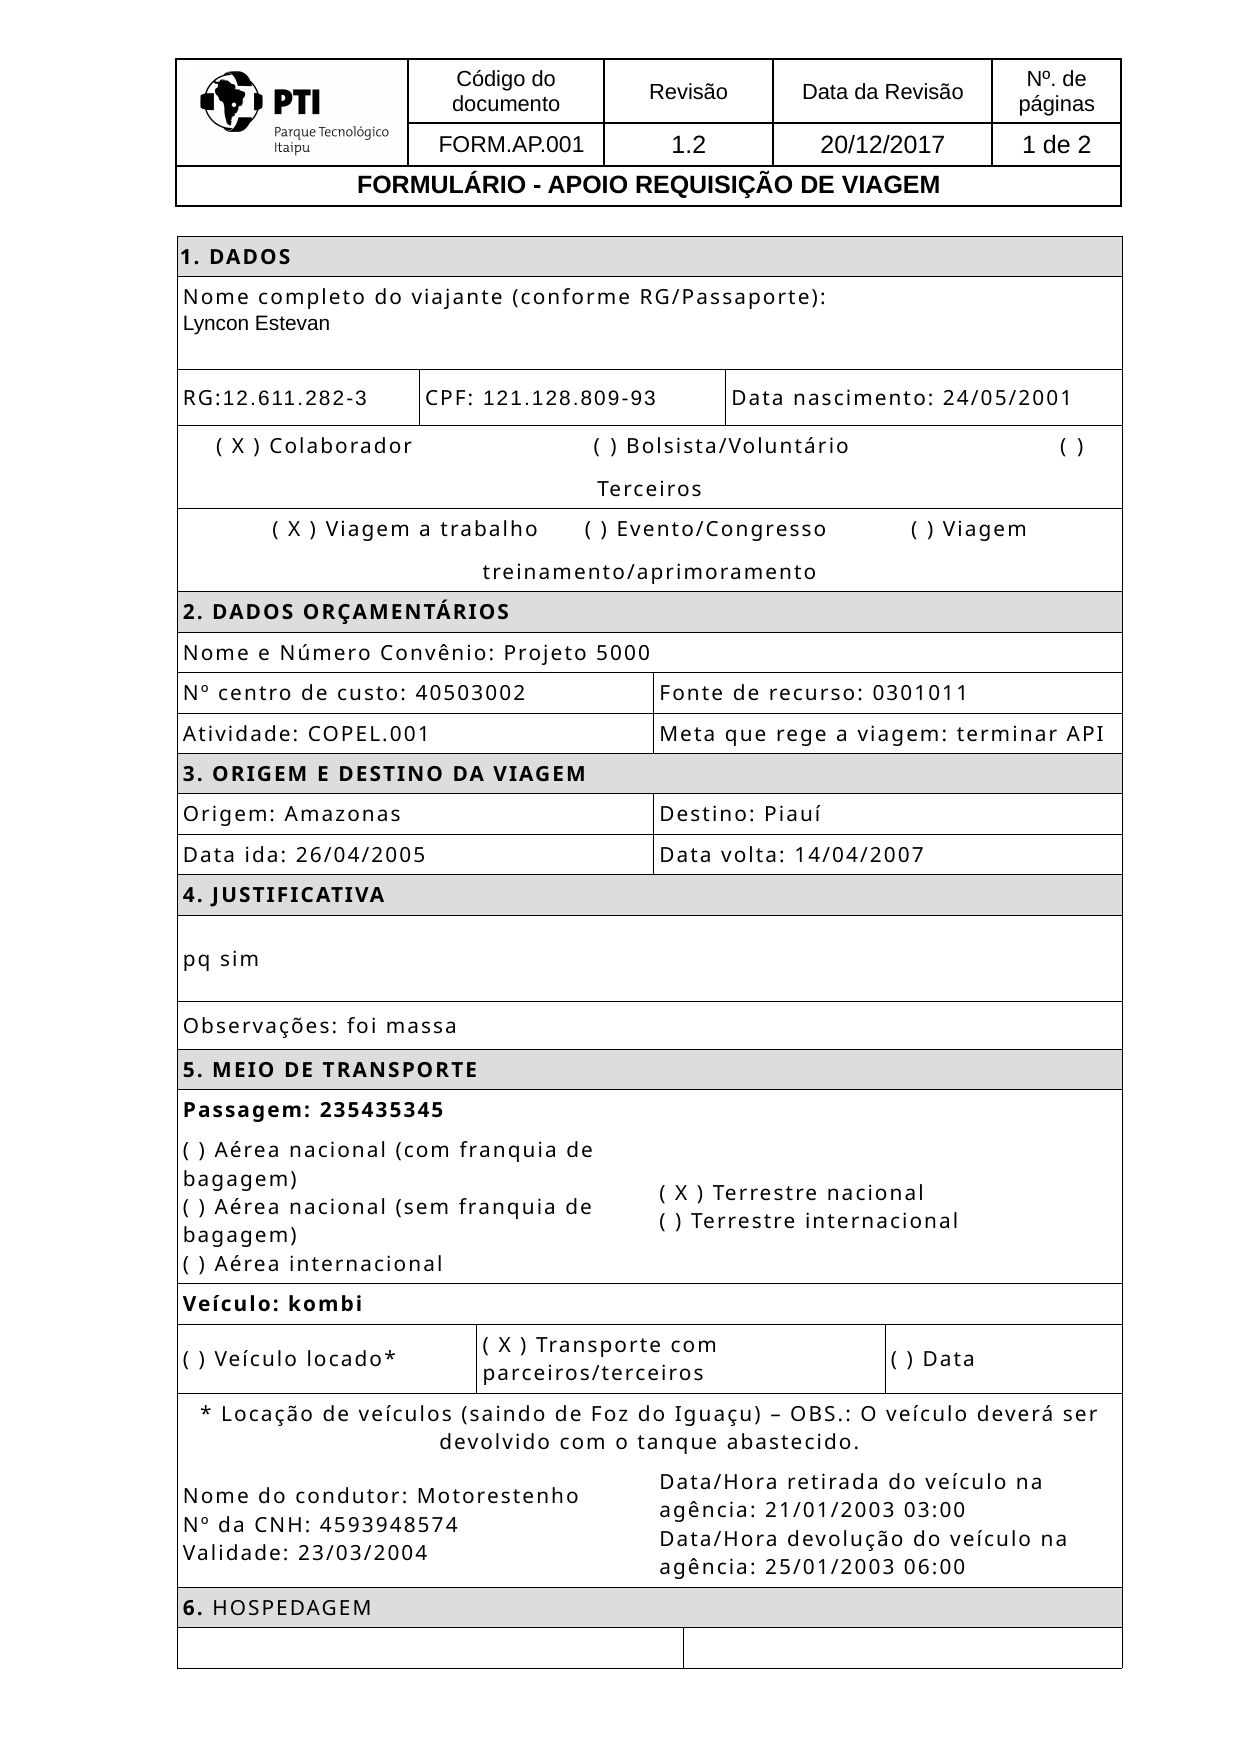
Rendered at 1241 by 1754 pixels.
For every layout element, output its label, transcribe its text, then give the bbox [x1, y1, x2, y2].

table_cell Fonte de recurso: 0301011 [654, 673, 1122, 712]
table_cell Nome do condutor: Motorestenho Nº da CNH: 4593948574 Validade: 23/03/2004 [178, 1461, 653, 1587]
table_cell Meta que rege a viagem: terminar API [654, 714, 1122, 753]
table_cell Data/Hora retirada do veículo na agência: 21/01/2003 03:00 Data/Hora devolução do veículo na agência: 25/01/2003 06:00 [654, 1461, 1122, 1587]
table_cell ( X ) Viagem a trabalho ( ) Evento/Congresso ( ) Viagem treinamento/aprimoramento [178, 509, 1122, 591]
table_cell Destino: Piauí [654, 794, 1122, 834]
table_cell ( ) Data [886, 1325, 1122, 1392]
table_cell Data nascimento: 24/05/2001 [726, 370, 1122, 425]
table_cell 2. DADOS ORÇAMENTÁRIOS [178, 592, 1122, 632]
table_cell Nome e Número Convênio: Projeto 5000 [178, 633, 1122, 672]
table_cell ( X ) Transporte com parceiros/terceiros [477, 1325, 885, 1392]
table_cell Nome completo do viajante (conforme RG/Passaporte): Lyncon Estevan [178, 277, 1122, 369]
table_header 1. DADOS [178, 237, 1122, 276]
table_cell ( X ) Colaborador ( ) Bolsista/Voluntário ( ) Terceiros [178, 426, 1122, 508]
table_cell ( X ) Terrestre nacional ( ) Terrestre internacional [654, 1130, 1122, 1283]
table_cell 4. JUSTIFICATIVA [178, 875, 1122, 915]
table_cell Observações: foi massa [178, 1002, 1122, 1049]
table_cell Passagem: 235435345 [178, 1090, 1122, 1129]
table_cell pq sim [178, 916, 1122, 1001]
table_cell ( ) Aérea nacional (com franquia de bagagem) ( ) Aérea nacional (sem franquia de bagagem) ( ) Aérea internacional [178, 1130, 653, 1283]
table_cell * Locação de veículos (saindo de Foz do Iguaçu) – OBS.: O veículo deverá ser devolvido com o tanque abastecido. [178, 1394, 1122, 1461]
table_cell Origem: Amazonas [178, 794, 653, 834]
table_cell ( ) Veículo locado* [178, 1325, 476, 1392]
table_cell 5. MEIO DE TRANSPORTE [178, 1050, 1122, 1089]
table_cell Data volta: 14/04/2007 [654, 835, 1122, 874]
table_cell Nº centro de custo: 40503002 [178, 673, 653, 712]
table_cell Veículo: kombi [178, 1284, 1122, 1324]
table_cell 6. HOSPEDAGEM [178, 1588, 1122, 1627]
table_cell [684, 1628, 1122, 1667]
table_cell RG:12.611.282-3 [178, 370, 419, 425]
table_cell Data ida: 26/04/2005 [178, 835, 653, 874]
table_cell CPF: 121.128.809-93 [420, 370, 725, 425]
table_cell [178, 1628, 683, 1667]
table_cell Atividade: COPEL.001 [178, 714, 653, 753]
picture [189, 66, 396, 161]
table_cell 3. ORIGEM E DESTINO DA VIAGEM [178, 754, 1122, 793]
